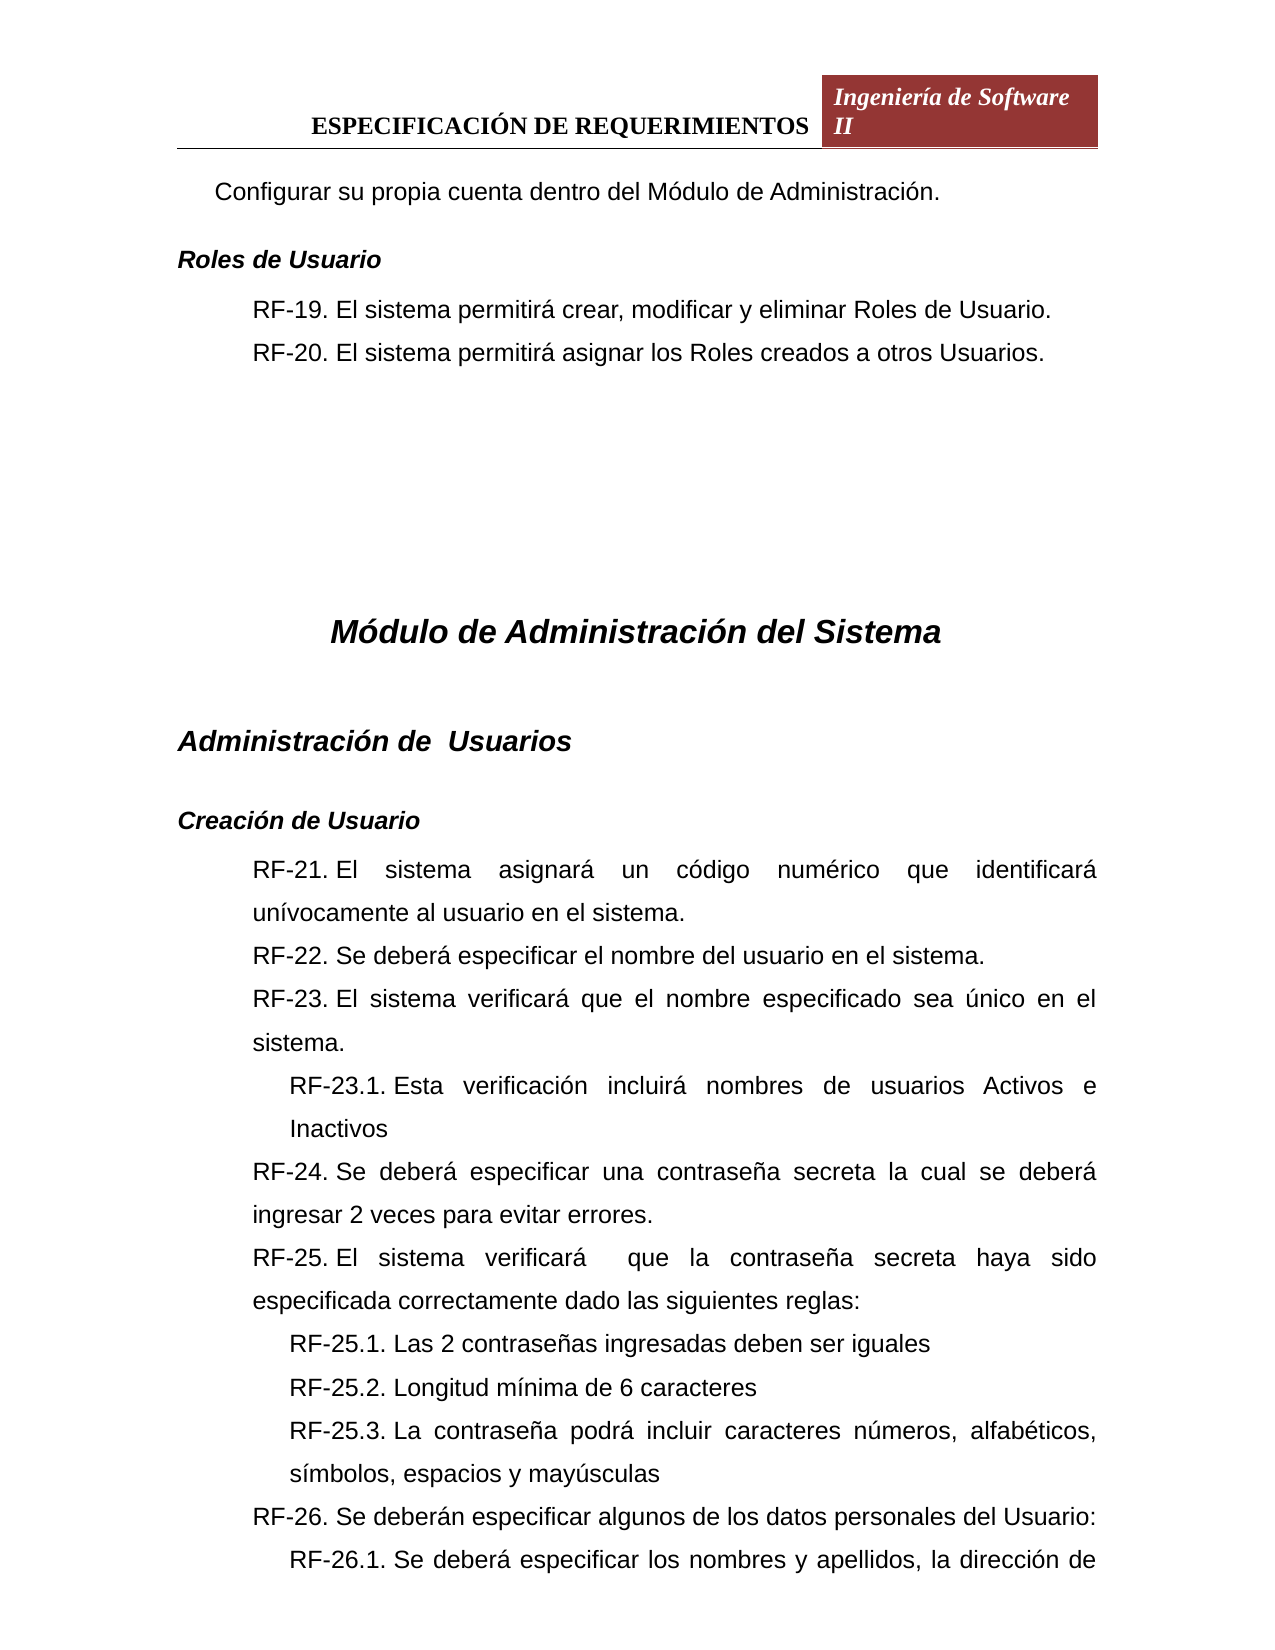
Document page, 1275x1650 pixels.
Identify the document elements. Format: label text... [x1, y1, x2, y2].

list Esta verificación incluirá nombres de usuarios Activos e Inactivos [289, 1071, 1098, 1143]
list El sistema verificará que el nombre especificado sea único en el sistema. [177, 984, 1098, 1056]
list Configurar su propia cuenta dentro del Módulo de Administración. [214, 177, 1098, 206]
list Se deberá especificar los nombres y apellidos, la dirección de [289, 1545, 1098, 1574]
list El sistema verificará que la contraseña secreta haya sido especificada correctamente dado las siguientes reglas: [177, 1243, 1098, 1315]
list Se deberá especificar el nombre del usuario en el sistema. [177, 941, 1098, 970]
text Administración de Usuarios [177, 724, 1098, 758]
list Las 2 contraseñas ingresadas deben ser iguales [289, 1329, 1098, 1358]
text Módulo de Administración del Sistema [177, 612, 1098, 651]
text Creación de Usuario [177, 806, 1098, 834]
list Se deberá especificar una contraseña secreta la cual se deberá ingresar 2 veces para evitar errores. [177, 1157, 1098, 1229]
text Roles de Usuario [177, 245, 1098, 274]
list Longitud mínima de 6 caracteres [289, 1373, 1098, 1401]
list El sistema asignará un código numérico que identificará unívocamente al usuario en el sistema. [177, 855, 1098, 927]
list Se deberán especificar algunos de los datos personales del Usuario: [177, 1502, 1098, 1531]
list El sistema permitirá crear, modificar y eliminar Roles de Usuario. [177, 295, 1098, 323]
list El sistema permitirá asignar los Roles creados a otros Usuarios. [177, 338, 1098, 367]
list La contraseña podrá incluir caracteres números, alfabéticos, símbolos, espacios y mayúsculas [289, 1416, 1098, 1488]
